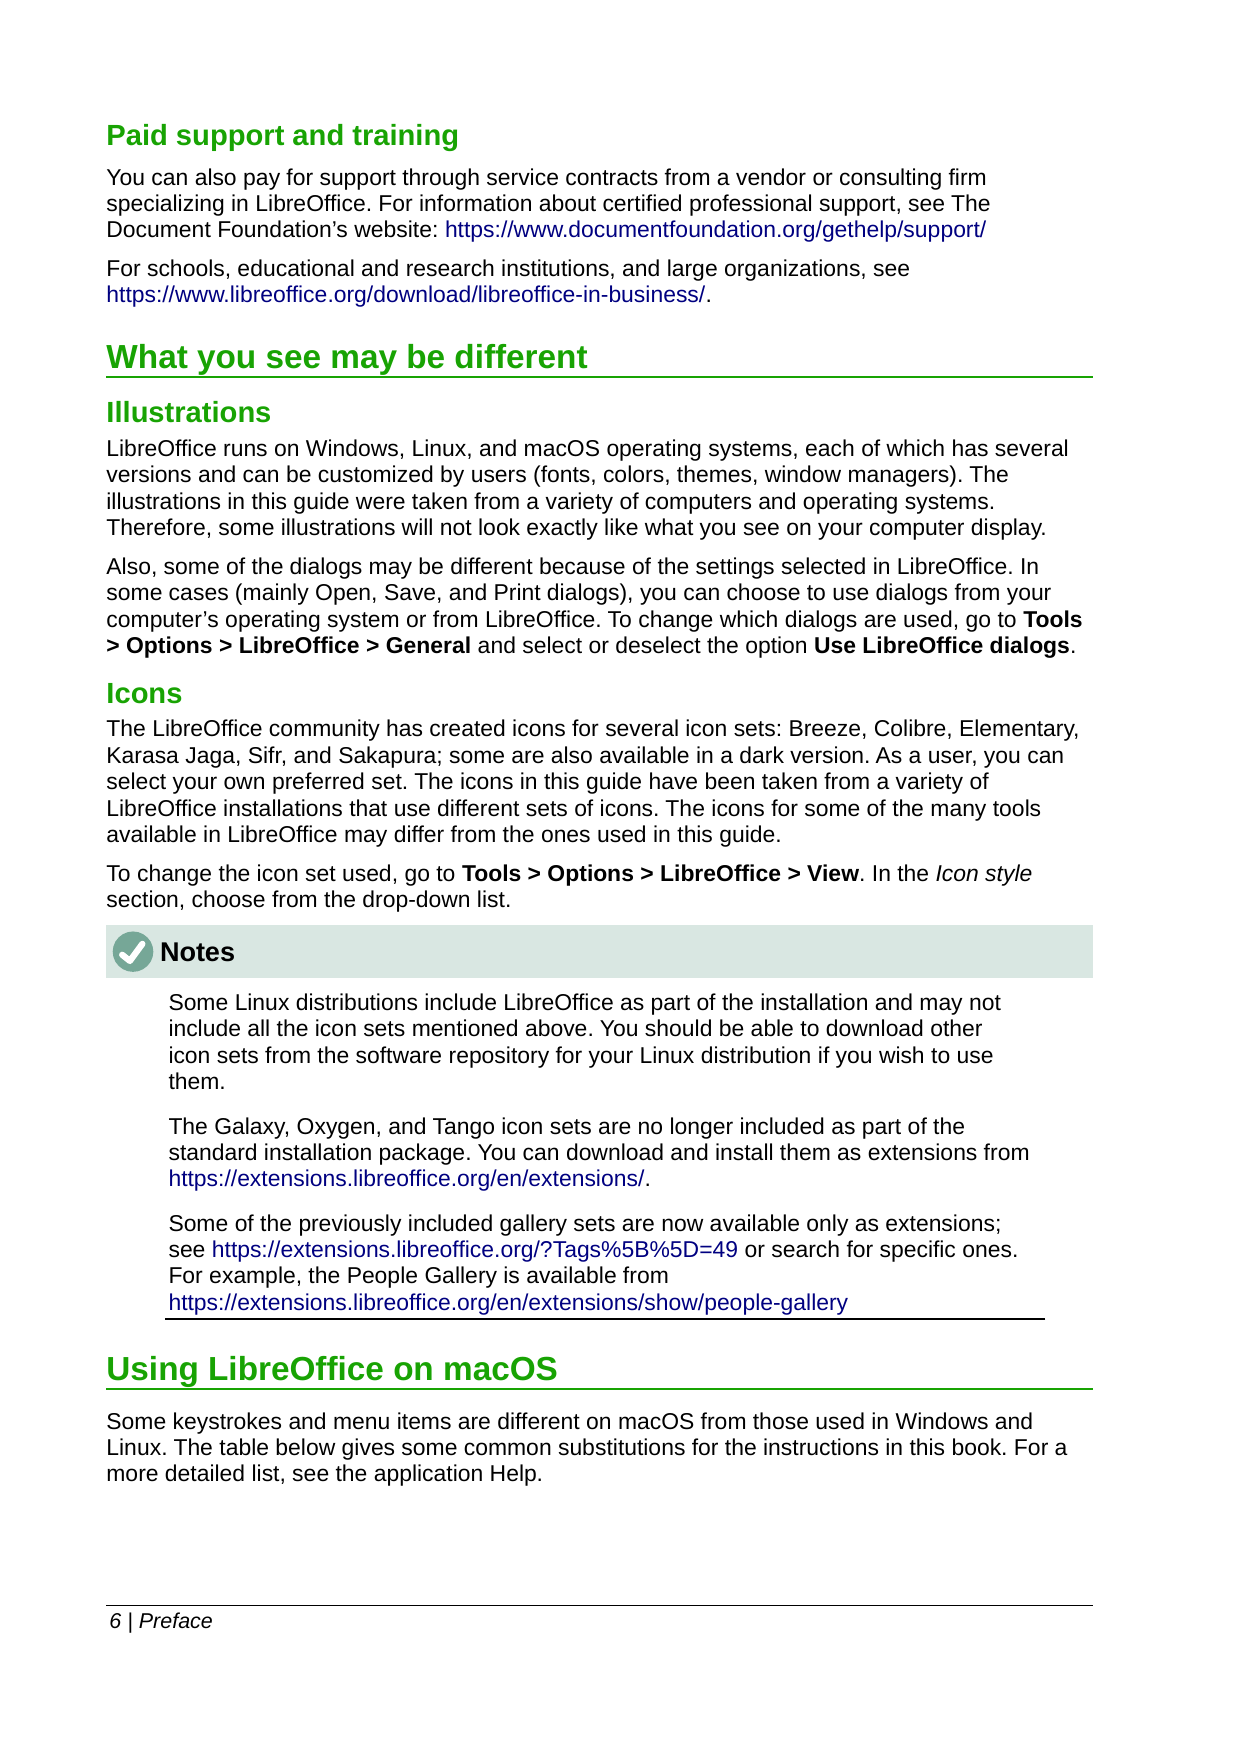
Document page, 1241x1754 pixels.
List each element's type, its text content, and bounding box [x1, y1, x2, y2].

subtitle What you see may be different [106, 337, 1093, 376]
text Some Linux distributions include LibreOffice as part of the installation and may not include all the icon sets mentioned above. You should be able to download other icon sets from the software repository for your Linux distribution if you wish to use them. [165, 986, 1033, 1097]
subtitle Icons [106, 676, 1093, 709]
text The LibreOffice community has created icons for several icon sets: Breeze, Colibre, Elementary, Karasa Jaga, Sifr, and Sakapura; some are also available in a dark version. As a user, you can select your own preferred set. The icons in this guide have been taken from a variety of LibreOffice installations that use different sets of icons. The icons for some of the many tools available in LibreOffice may differ from the ones used in this guide. [106, 715, 1093, 847]
text Some of the previously included gallery sets are now available only as extensions; see https://extensions.libreoffice.org/?Tags%5B%5D=49 or search for specific ones. For example, the People Gallery is available from https://extensions.libreoffice.org/en/extensions/show/people-gallery [165, 1206, 1045, 1318]
text LibreOffice runs on Windows, Linux, and macOS operating systems, each of which has several versions and can be customized by users (fonts, colors, themes, window managers). The illustrations in this guide were taken from a variety of computers and operating systems. Therefore, some illustrations will not look exactly like what you see on your computer display. [106, 435, 1093, 540]
subtitle Paid support and training [106, 118, 1093, 152]
subtitle Illustrations [106, 395, 1093, 429]
text Also, some of the dialogs may be different because of the settings selected in LibreOffice. In some cases (mainly Open, Save, and Print dialogs), you can choose to use dialogs from your computer’s operating system or from LibreOffice. To change which dialogs are used, go to Tools > Options > LibreOffice > General and select or deselect the option Use LibreOffice dialogs. [106, 553, 1093, 658]
subtitle Notes [106, 925, 1093, 978]
text For schools, educational and research institutions, and large organizations, see https://www.libreoffice.org/download/libreoffice-in-business/. [106, 255, 1093, 308]
subtitle Using LibreOffice on macOS [106, 1349, 1093, 1388]
text To change the icon set used, go to Tools > Options > LibreOffice > View. In the Icon style section, choose from the drop-down list. [106, 860, 1093, 912]
text Some keystrokes and menu items are different on macOS from those used in Windows and Linux. The table below gives some common substitutions for the instructions in this book. For a more detailed list, see the application Help. [106, 1408, 1093, 1487]
text The Galaxy, Oxygen, and Tango icon sets are no longer included as part of the standard installation package. You can download and install them as extensions from https://extensions.libreoffice.org/en/extensions/. [165, 1110, 1045, 1192]
text You can also pay for support through service contracts from a vendor or consulting firm specializing in LibreOffice. For information about certified professional support, see The Document Foundation’s website: https://www.documentfoundation.org/gethelp/support/ [106, 163, 1093, 242]
